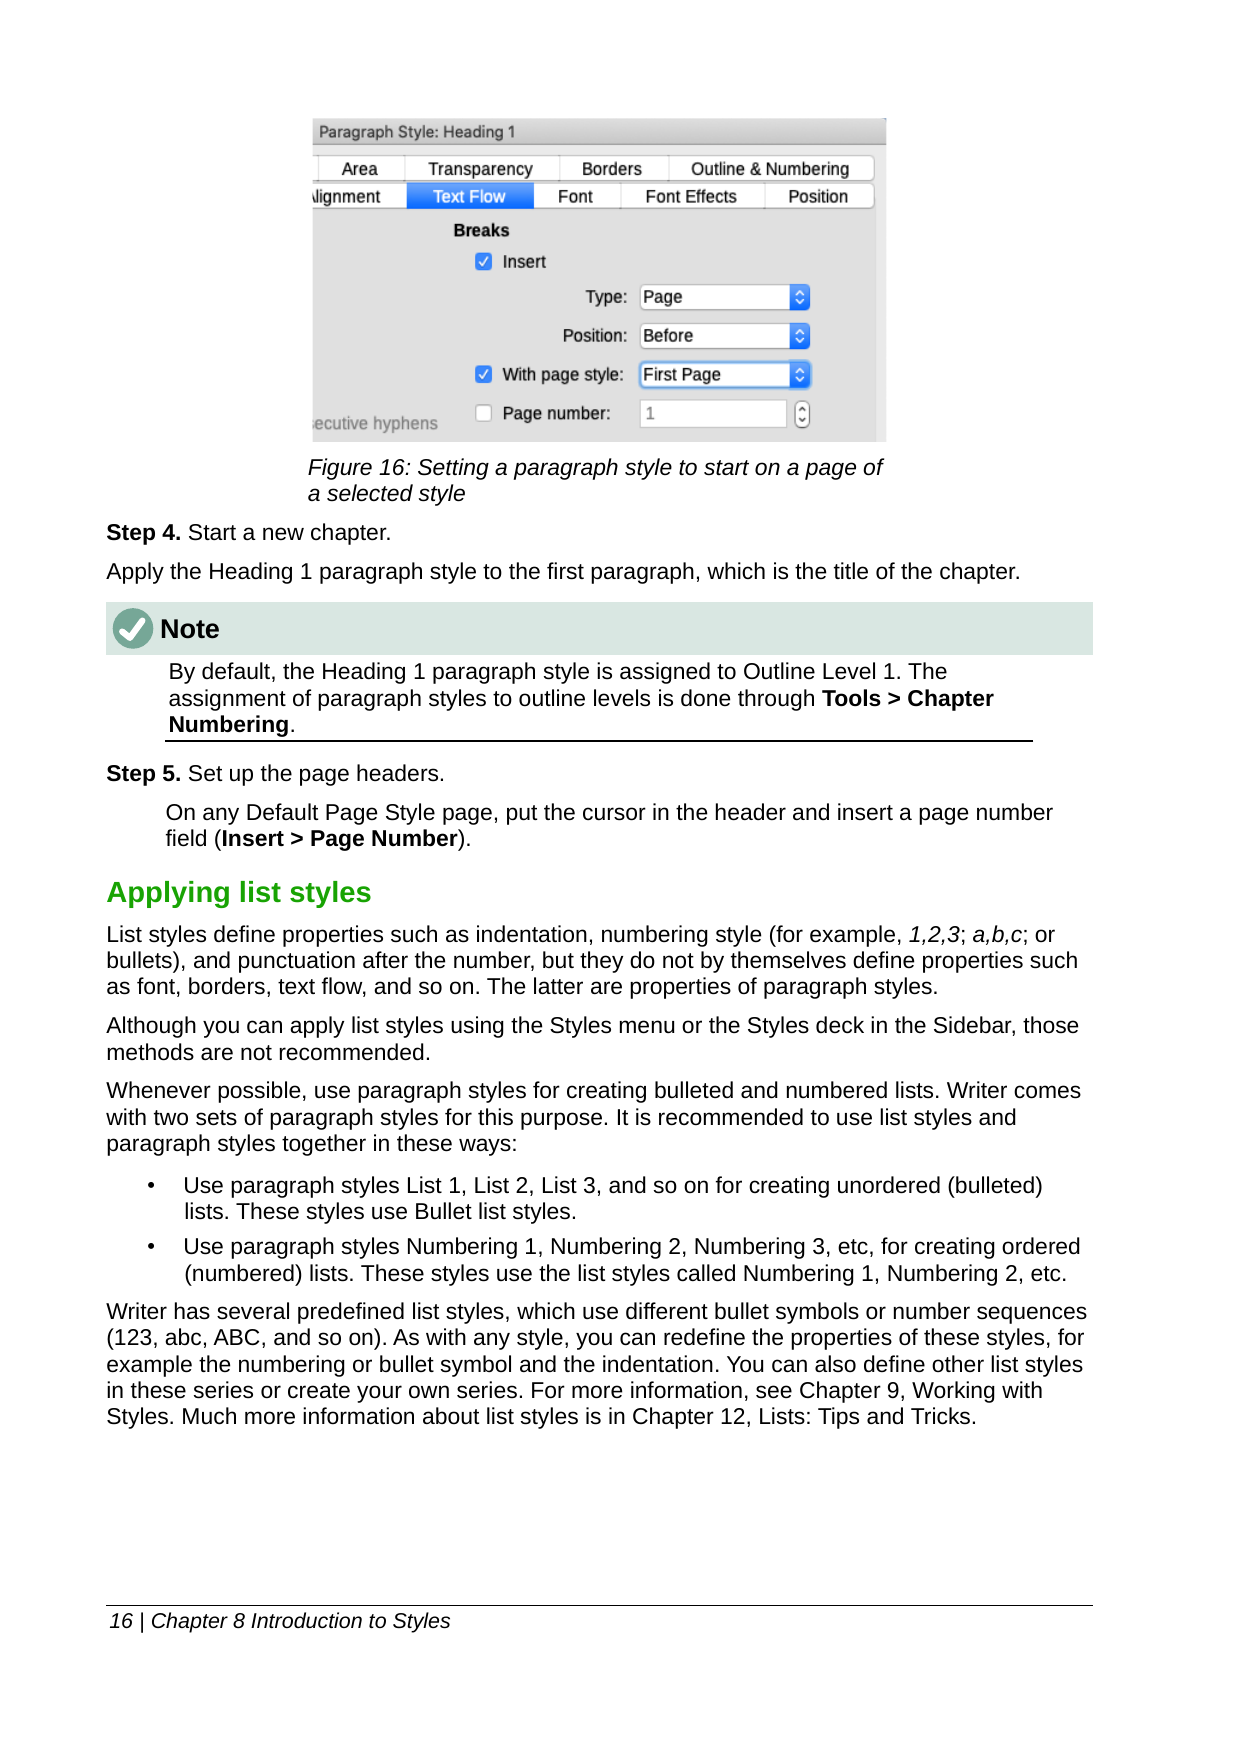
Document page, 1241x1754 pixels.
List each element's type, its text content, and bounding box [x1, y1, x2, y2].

text Although you can apply list styles using the Styles menu or the Styles deck in the Sidebar, those methods are not recommended. [106, 1012, 1093, 1065]
text Figure 16: Setting a paragraph style to start on a page of a selected style [308, 454, 891, 507]
text By default, the Heading 1 paragraph style is assigned to Outline Level 1. The assignment of paragraph styles to outline levels is done through Tools > Chapter Numbering. [165, 655, 1033, 740]
subtitle Note [106, 602, 1093, 655]
list Use paragraph styles List 1, List 2, List 3, and so on for creating unordered (bulleted) lists. These styles use Bullet list styles. [144, 1169, 1093, 1224]
text Whenever possible, use paragraph styles for creating bulleted and numbered lists. Writer comes with two sets of paragraph styles for this purpose. It is recommended to use list styles and paragraph styles together in these ways: [106, 1077, 1093, 1156]
text List styles define properties such as indentation, numbering style (for example, 1,2,3; a,b,c; or bullets), and punctuation after the number, but they do not by themselves define properties such as font, borders, text flow, and so on. The latter are properties of paragraph styles. [106, 921, 1093, 999]
picture [312, 118, 887, 442]
text Apply the Heading 1 paragraph style to the first paragraph, which is the title of the chapter. [106, 558, 1093, 584]
text Writer has several predefined list styles, which use different bullet symbols or number sequences (123, abc, ABC, and so on). As with any style, you can redefine the properties of these styles, for example the numbering or bullet symbol and the indentation. You can also define other list styles in these series or create your own series. For more information, see Chapter 9, Working with Styles. Much more information about list styles is in Chapter 12, Lists: Tips and Tricks. [106, 1298, 1093, 1429]
text Step 5. Set up the page headers. [106, 760, 1093, 786]
text Step 4. Start a new chapter. [106, 519, 1093, 545]
subtitle Applying list styles [106, 875, 1093, 909]
text On any Default Page Style page, put the cursor in the header and insert a page number field (Insert > Page Number). [165, 799, 1093, 852]
list Use paragraph styles Numbering 1, Numbering 2, Numbering 3, etc, for creating ordered (numbered) lists. These styles use the list styles called Numbering 1, Numbering 2, etc. [144, 1230, 1093, 1289]
